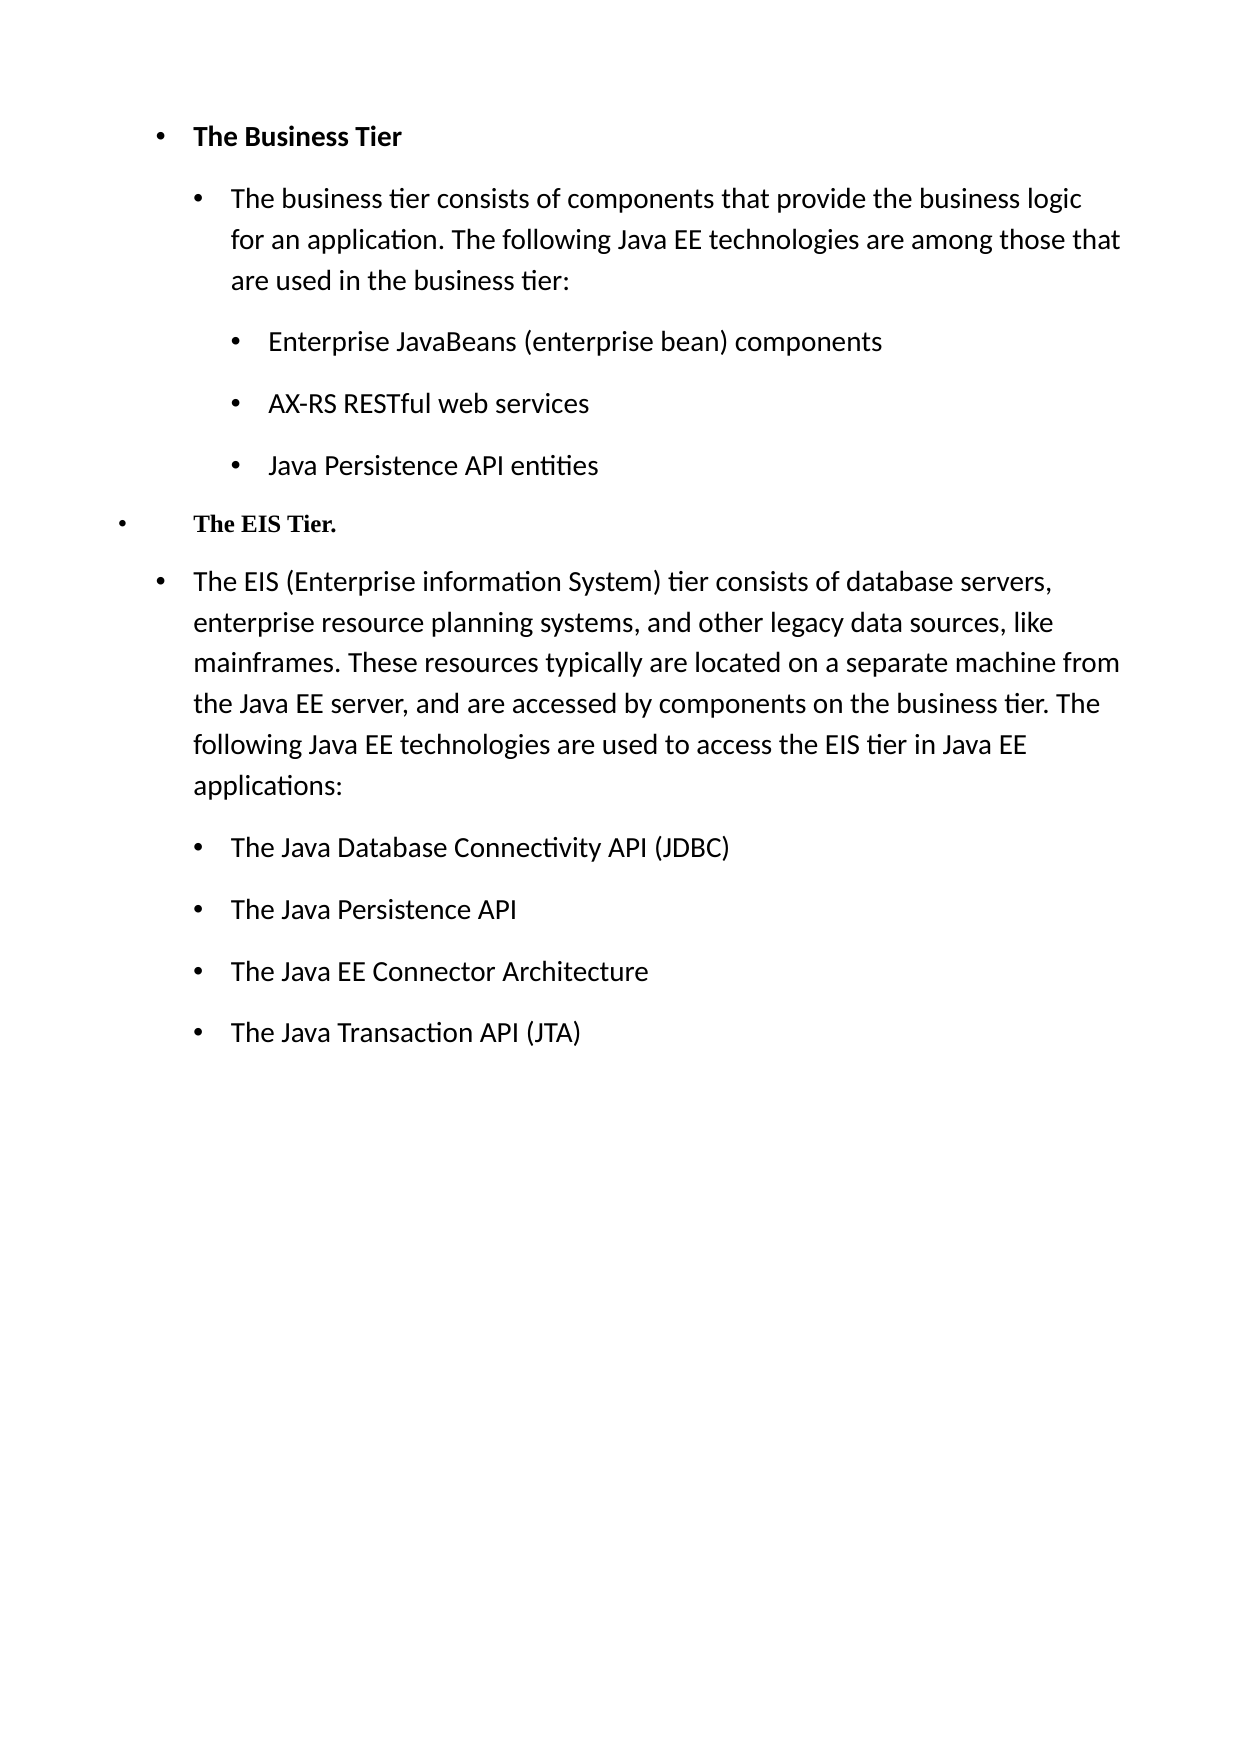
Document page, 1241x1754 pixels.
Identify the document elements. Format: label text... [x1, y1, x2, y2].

list Enterprise JavaBeans (enterprise bean) components [231, 323, 1122, 359]
list The Java Persistence API [193, 891, 1122, 927]
list The Business Tier [156, 118, 1122, 154]
list AX-RS RESTful web services [231, 385, 1122, 421]
list The Java Database Connectivity API (JDBC) [193, 829, 1122, 865]
list The Java EE Connector Architecture [193, 953, 1122, 988]
list Java Persistence API entities [231, 447, 1122, 483]
list The EIS Tier. [118, 509, 1122, 538]
list The Java Transaction API (JTA) [193, 1014, 1122, 1050]
list The business tier consists of components that provide the business logic for an application. The following Java EE technologies are among those that are used in the business tier: [193, 180, 1122, 297]
list The EIS (Enterprise information System) tier consists of database servers, enterprise resource planning systems, and other legacy data sources, like mainframes. These resources typically are located on a separate machine from the Java EE server, and are accessed by components on the business tier. The following Java EE technologies are used to access the EIS tier in Java EE applications: [156, 563, 1122, 803]
